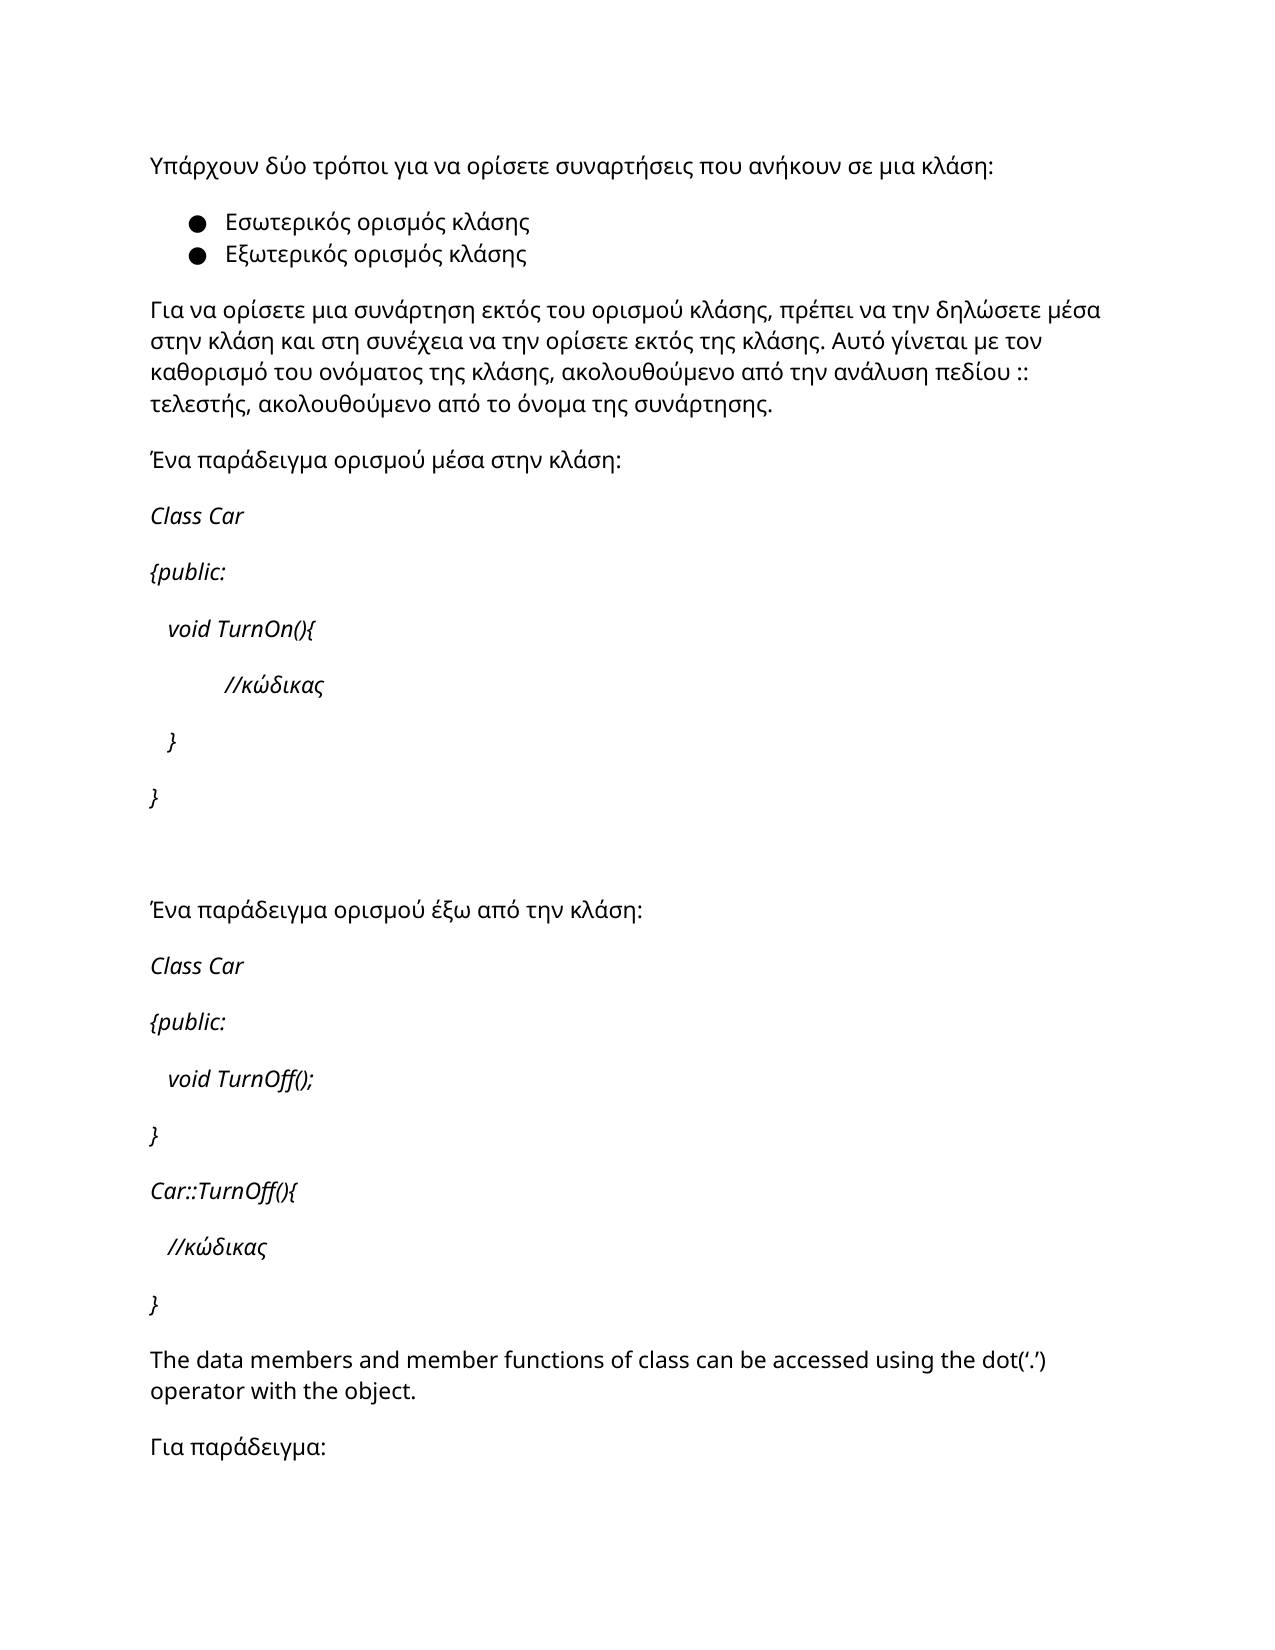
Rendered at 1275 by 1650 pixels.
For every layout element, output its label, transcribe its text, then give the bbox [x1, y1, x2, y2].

text Ένα παράδειγμα ορισμού μέσα στην κλάση: [150, 444, 1125, 475]
text void TurnOn(){ [150, 612, 1125, 644]
text Ένα παράδειγμα ορισμού έξω από την κλάση: [150, 894, 1125, 925]
text {public: [150, 556, 1125, 587]
text Για να ορίσετε μια συνάρτηση εκτός του ορισμού κλάσης, πρέπει να την δηλώσετε μέσα στην κλάση και στη συνέχεια να την ορίσετε εκτός της κλάσης. Αυτό γίνεται με τον καθορισμό του ονόματος της κλάσης, ακολουθούμενο από την ανάλυση πεδίου :: τελεστής, ακολουθούμενο από το όνομα της συνάρτησης. [150, 294, 1125, 419]
text //κώδικας [150, 669, 1125, 700]
text } [150, 781, 1125, 812]
text Car::TurnOff(){ [150, 1175, 1125, 1206]
text Για παράδειγμα: [150, 1431, 1125, 1462]
list Εσωτερικός ορισμός κλάσης [187, 206, 1125, 237]
text //κώδικας [150, 1231, 1125, 1262]
text void TurnOff(); [150, 1062, 1125, 1094]
text Υπάρχουν δύο τρόποι για να ορίσετε συναρτήσεις που ανήκουν σε μια κλάση: [150, 150, 1125, 181]
list Εξωτερικός ορισμός κλάσης [187, 237, 1125, 269]
text } [150, 725, 1125, 756]
text } [150, 1119, 1125, 1150]
text The data members and member functions of class can be accessed using the dot(‘.’) operator with the object. [150, 1344, 1125, 1406]
text } [150, 1287, 1125, 1319]
text Class Car [150, 950, 1125, 981]
text Class Car [150, 500, 1125, 531]
text {public: [150, 1006, 1125, 1037]
